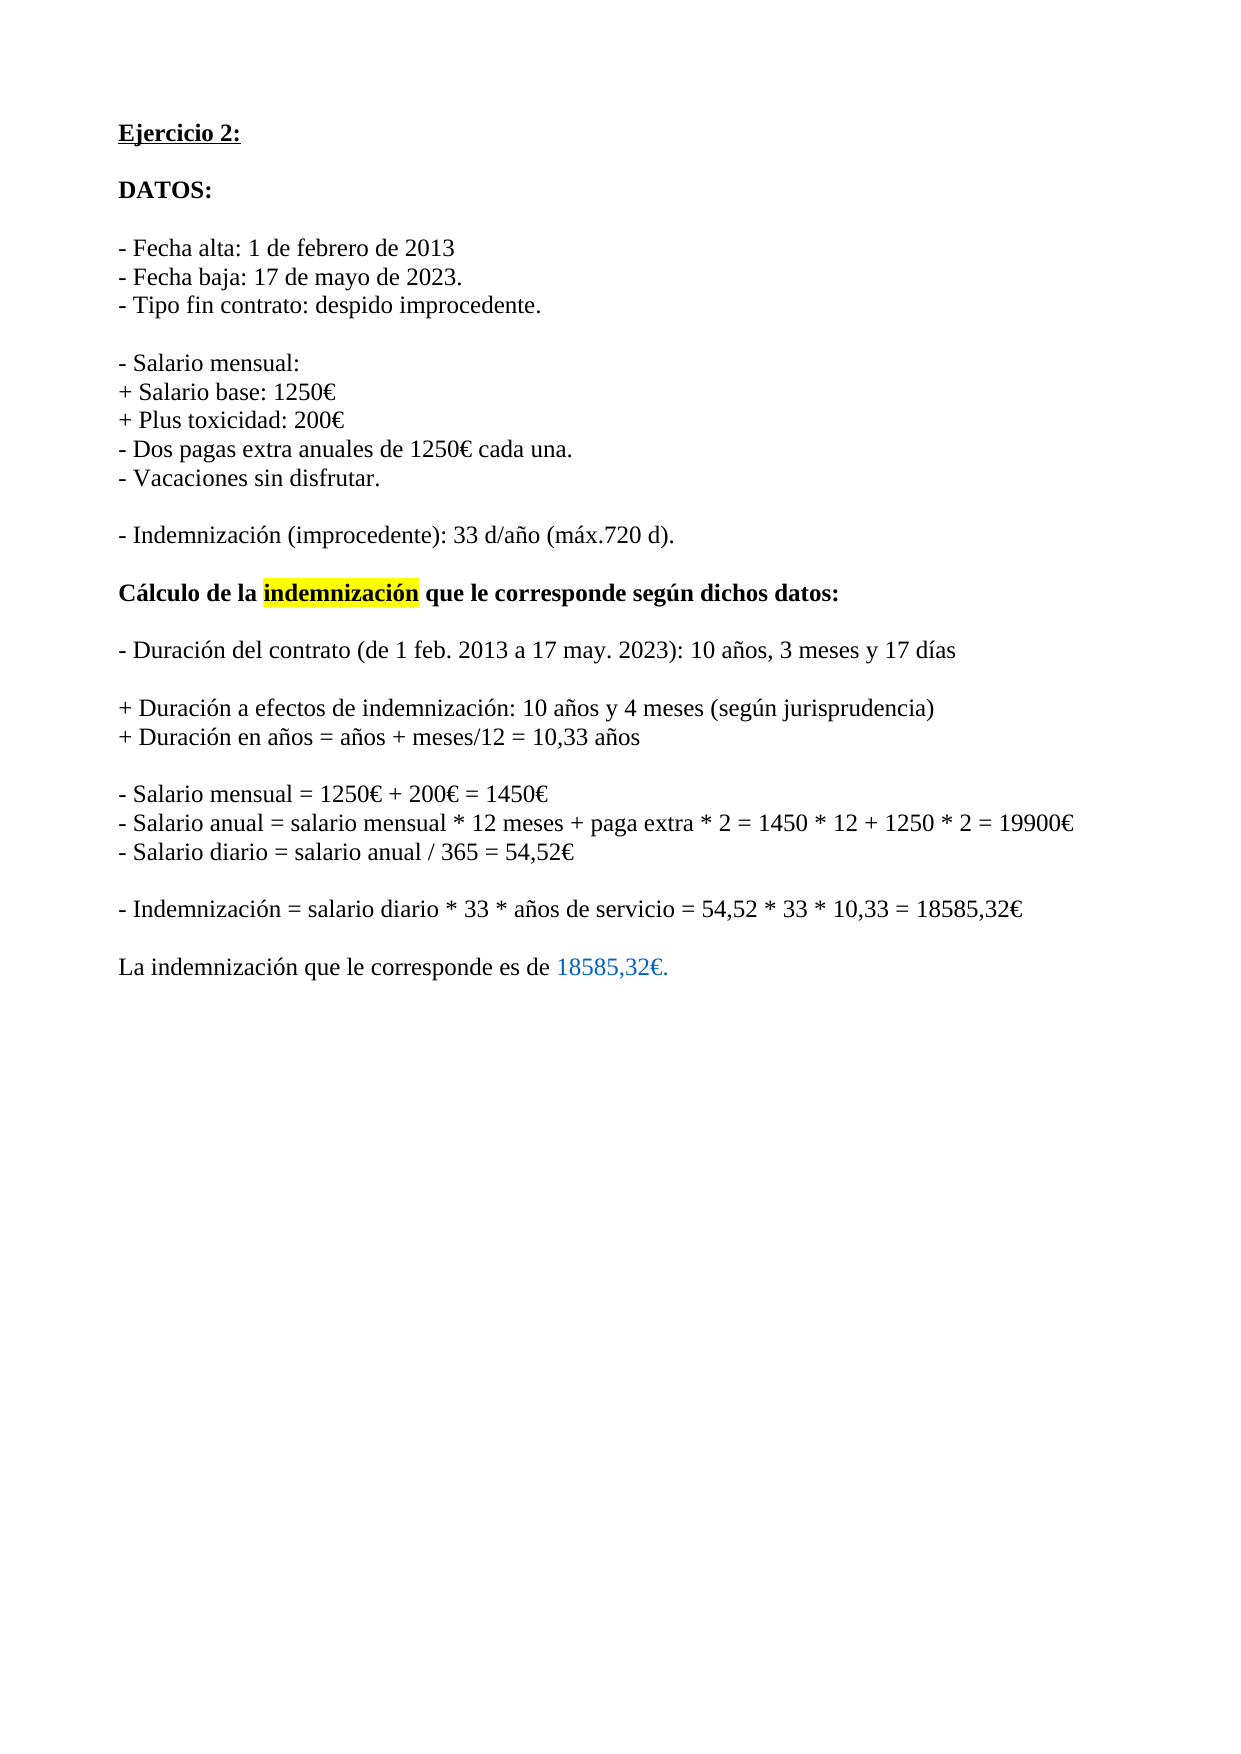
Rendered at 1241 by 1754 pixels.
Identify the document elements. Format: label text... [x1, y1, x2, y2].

text Ejercicio 2: [118, 118, 1122, 147]
text La indemnización que le corresponde es de 18585,32€. [118, 952, 1122, 981]
text - Fecha baja: 17 de mayo de 2023. [118, 262, 1122, 291]
text - Indemnización = salario diario * 33 * años de servicio = 54,52 * 33 * 10,33 = 18585,32€ [118, 894, 1122, 923]
text - Salario mensual = 1250€ + 200€ = 1450€ [118, 779, 1122, 808]
text - Fecha alta: 1 de febrero de 2013 [118, 233, 1122, 262]
text - Salario diario = salario anual / 365 = 54,52€ [118, 837, 1122, 866]
text - Salario mensual: [118, 348, 1122, 377]
text + Plus toxicidad: 200€ [118, 406, 1122, 434]
text - Vacaciones sin disfrutar. [118, 463, 1122, 492]
text - Duración del contrato (de 1 feb. 2013 a 17 may. 2023): 10 años, 3 meses y 17 días [118, 636, 1122, 664]
text - Tipo fin contrato: despido improcedente. [118, 291, 1122, 319]
text - Dos pagas extra anuales de 1250€ cada una. [118, 434, 1122, 463]
text Cálculo de la indemnización que le corresponde según dichos datos: [118, 578, 1122, 607]
text + Salario base: 1250€ [118, 377, 1122, 406]
text + Duración a efectos de indemnización: 10 años y 4 meses (según jurisprudencia) [118, 693, 1122, 722]
text - Salario anual = salario mensual * 12 meses + paga extra * 2 = 1450 * 12 + 1250 * 2 = 19900€ [118, 808, 1122, 837]
text DATOS: [118, 176, 1122, 204]
text + Duración en años = años + meses/12 = 10,33 años [118, 722, 1122, 751]
text - Indemnización (improcedente): 33 d/año (máx.720 d). [118, 521, 1122, 549]
